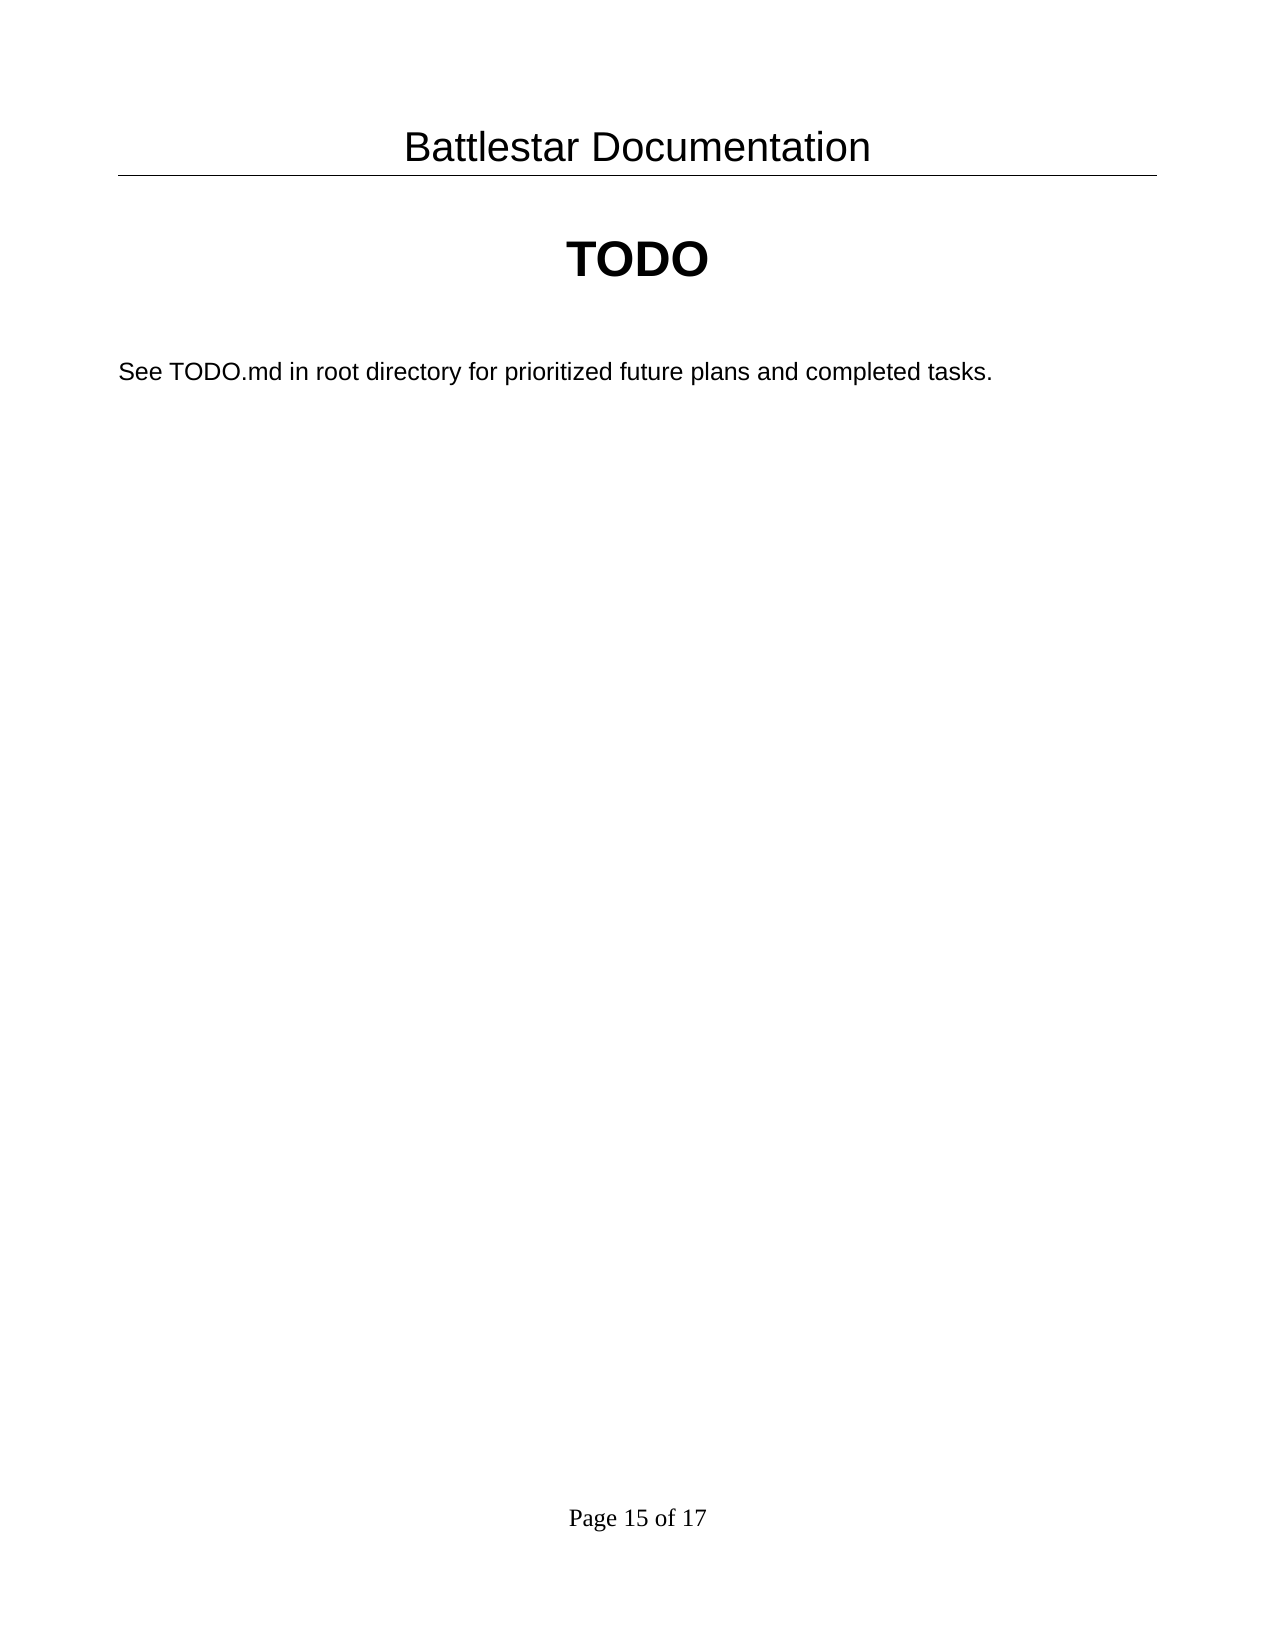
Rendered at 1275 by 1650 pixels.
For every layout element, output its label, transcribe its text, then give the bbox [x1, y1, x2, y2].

subtitle TODO [118, 229, 1157, 287]
text See TODO.md in root directory for prioritized future plans and completed tasks. [118, 357, 1157, 386]
